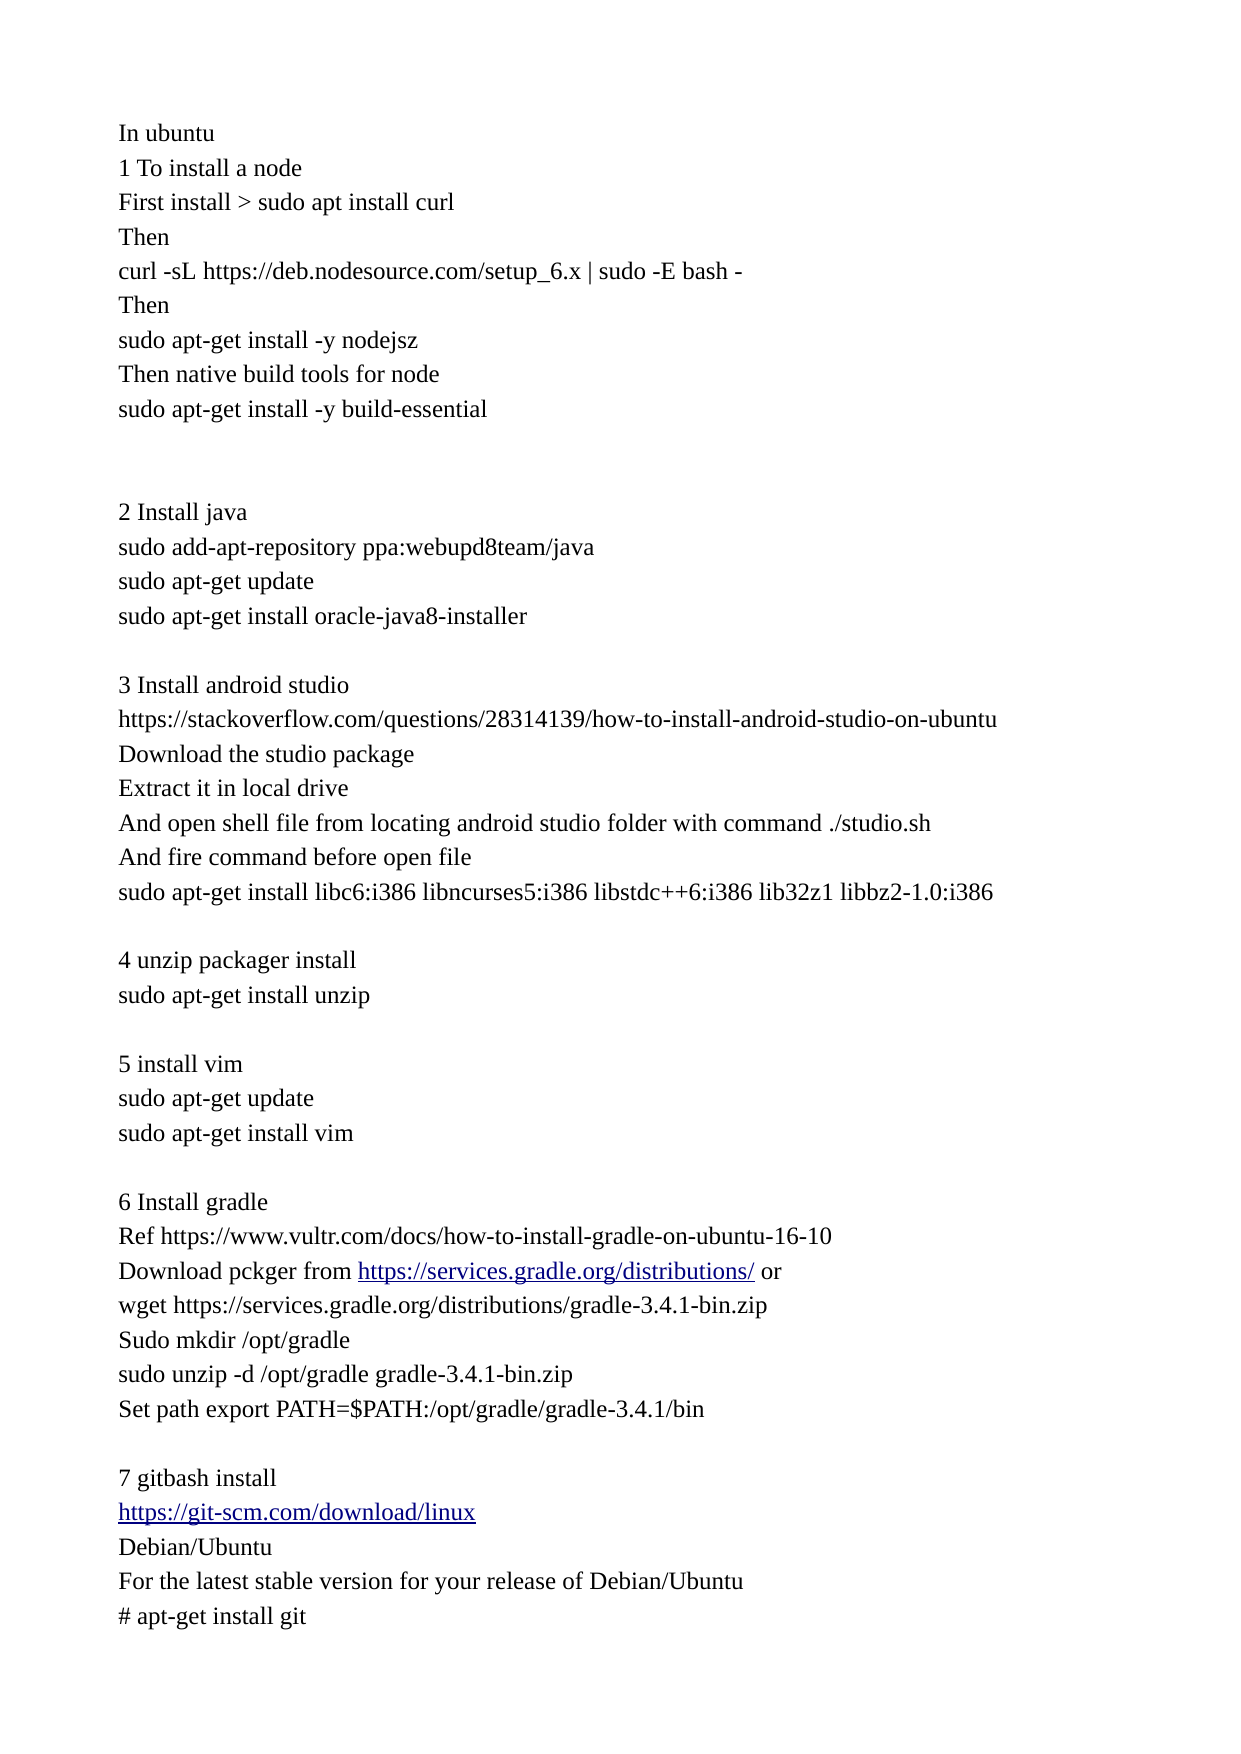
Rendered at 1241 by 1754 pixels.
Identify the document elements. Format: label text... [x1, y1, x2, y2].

text Set path export PATH=$PATH:/opt/gradle/gradle-3.4.1/bin [118, 1394, 1122, 1423]
text And fire command before open file [118, 842, 1122, 871]
text Then native build tools for node [118, 359, 1122, 388]
text sudo apt-get update [118, 566, 1122, 595]
text Extract it in local drive [118, 773, 1122, 802]
text Download pckger from https://services.gradle.org/distributions/ or [118, 1256, 1122, 1285]
text https://git-scm.com/download/linux [118, 1497, 1122, 1526]
text Ref https://www.vultr.com/docs/how-to-install-gradle-on-ubuntu-16-10 [118, 1221, 1122, 1250]
text sudo apt-get install unzip [118, 980, 1122, 1009]
text Then [118, 291, 1122, 319]
text sudo apt-get install -y nodejsz [118, 325, 1122, 354]
text Sudo mkdir /opt/gradle [118, 1325, 1122, 1354]
text sudo apt-get install -y build-essential [118, 394, 1122, 423]
text sudo unzip -d /opt/gradle gradle-3.4.1-bin.zip [118, 1359, 1122, 1388]
text 3 Install android studio [118, 670, 1122, 698]
text 2 Install java [118, 497, 1122, 526]
text # apt-get install git [118, 1601, 1122, 1629]
text 6 Install gradle [118, 1187, 1122, 1216]
text 7 gitbash install [118, 1463, 1122, 1492]
text https://stackoverflow.com/questions/28314139/how-to-install-android-studio-on-ubuntu [118, 704, 1122, 733]
text sudo apt-get update [118, 1083, 1122, 1112]
text sudo apt-get install libc6:i386 libncurses5:i386 libstdc++6:i386 lib32z1 libbz2-1.0:i386 [118, 877, 1122, 905]
text Debian/Ubuntu [118, 1532, 1122, 1561]
text 5 install vim [118, 1049, 1122, 1078]
text wget https://services.gradle.org/distributions/gradle-3.4.1-bin.zip [118, 1290, 1122, 1319]
text sudo apt-get install oracle-java8-installer [118, 601, 1122, 629]
text curl -sL https://deb.nodesource.com/setup_6.x | sudo -E bash - [118, 256, 1122, 285]
text sudo add-apt-repository ppa:webupd8team/java [118, 532, 1122, 561]
text For the latest stable version for your release of Debian/Ubuntu [118, 1566, 1122, 1595]
text And open shell file from locating android studio folder with command ./studio.sh [118, 808, 1122, 836]
text Then [118, 222, 1122, 250]
text 4 unzip packager install [118, 946, 1122, 974]
text First install > sudo apt install curl [118, 187, 1122, 216]
text In ubuntu [118, 118, 1122, 147]
text 1 To install a node [118, 153, 1122, 181]
text Download the studio package [118, 739, 1122, 767]
text sudo apt-get install vim [118, 1118, 1122, 1147]
